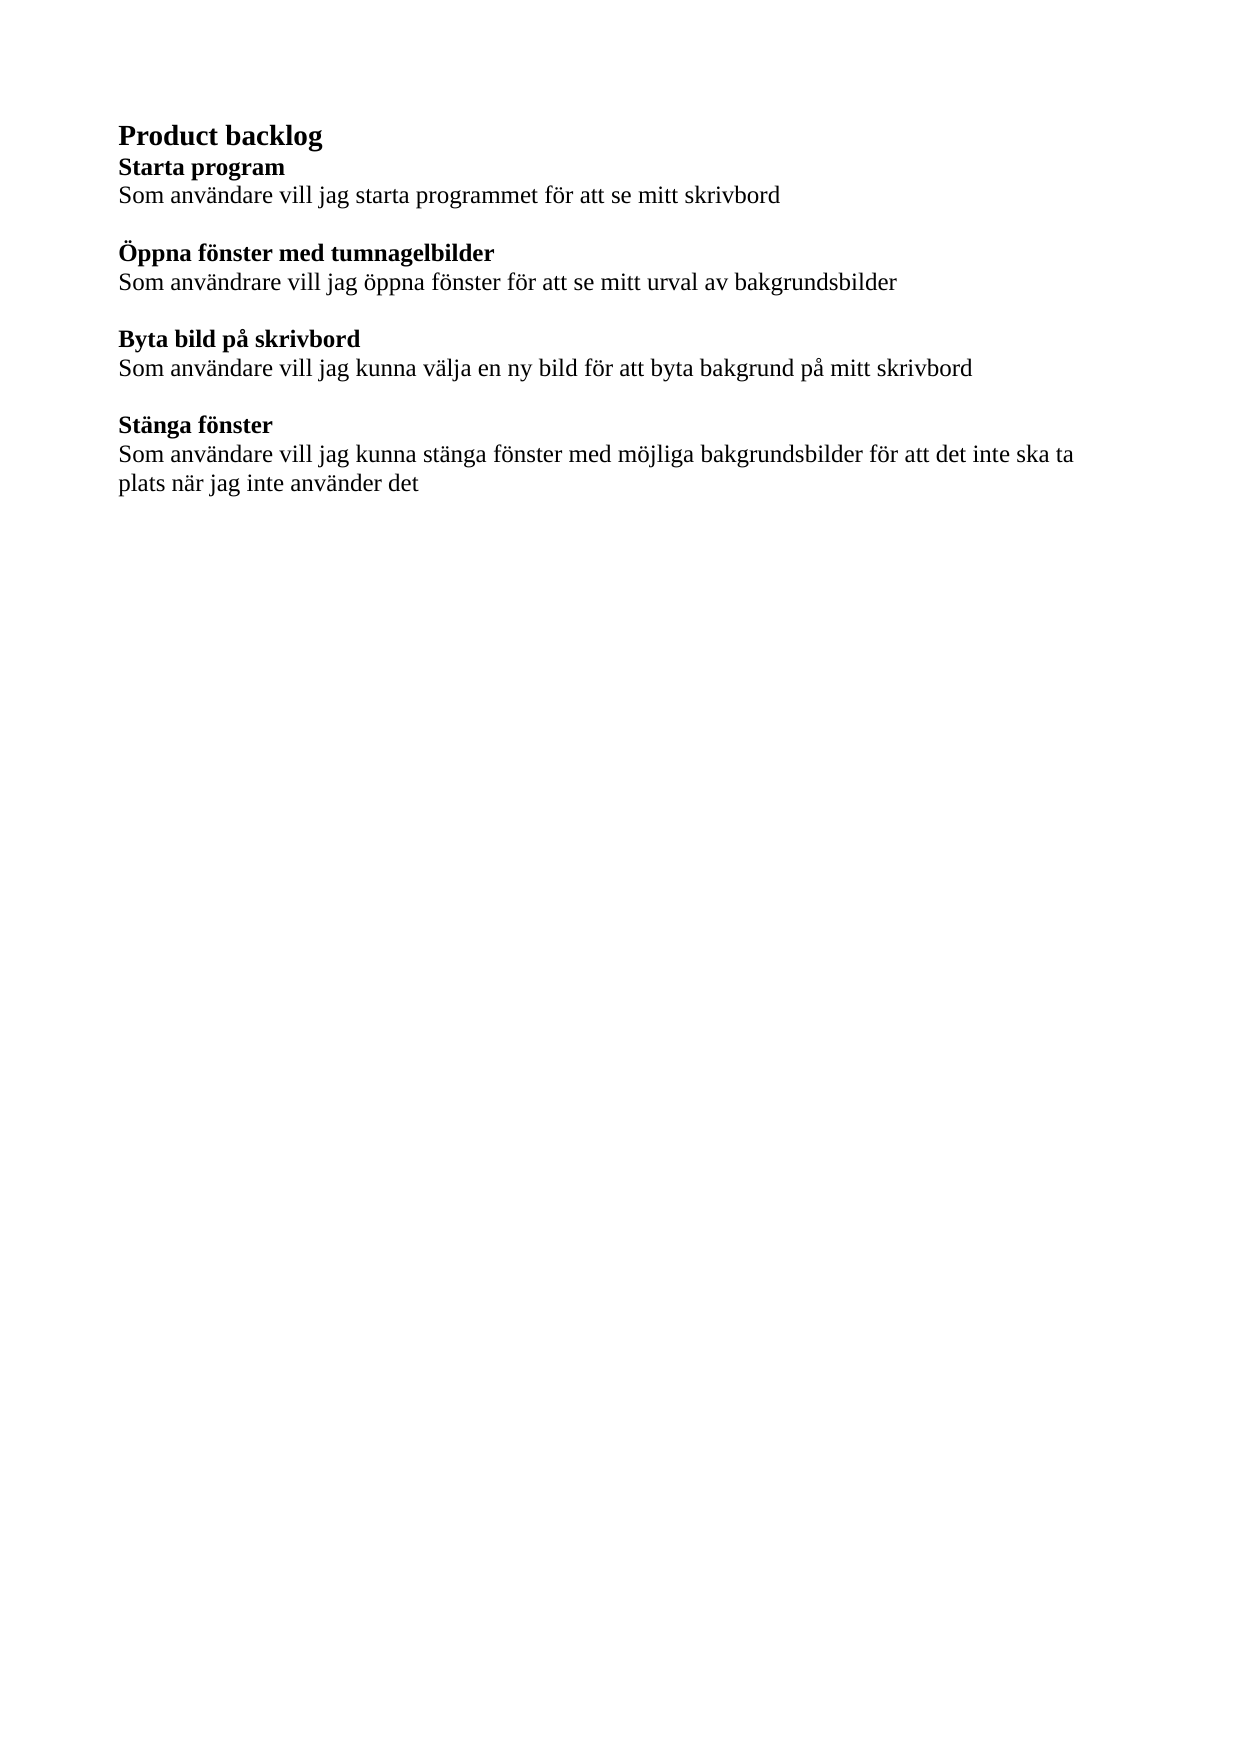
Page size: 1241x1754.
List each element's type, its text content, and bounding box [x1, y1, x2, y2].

text Som användare vill jag kunna välja en ny bild för att byta bakgrund på mitt skrivbord [118, 353, 1122, 382]
text Som användrare vill jag öppna fönster för att se mitt urval av bakgrundsbilder [118, 267, 1122, 295]
text Stänga fönster [118, 410, 1122, 439]
text Som användare vill jag starta programmet för att se mitt skrivbord [118, 180, 1122, 209]
text Som användare vill jag kunna stänga fönster med möjliga bakgrundsbilder för att det inte ska ta plats när jag inte använder det [118, 439, 1122, 497]
text Byta bild på skrivbord [118, 324, 1122, 353]
text Öppna fönster med tumnagelbilder [118, 238, 1122, 267]
text Product backlog [118, 118, 1122, 152]
text Starta program [118, 152, 1122, 180]
